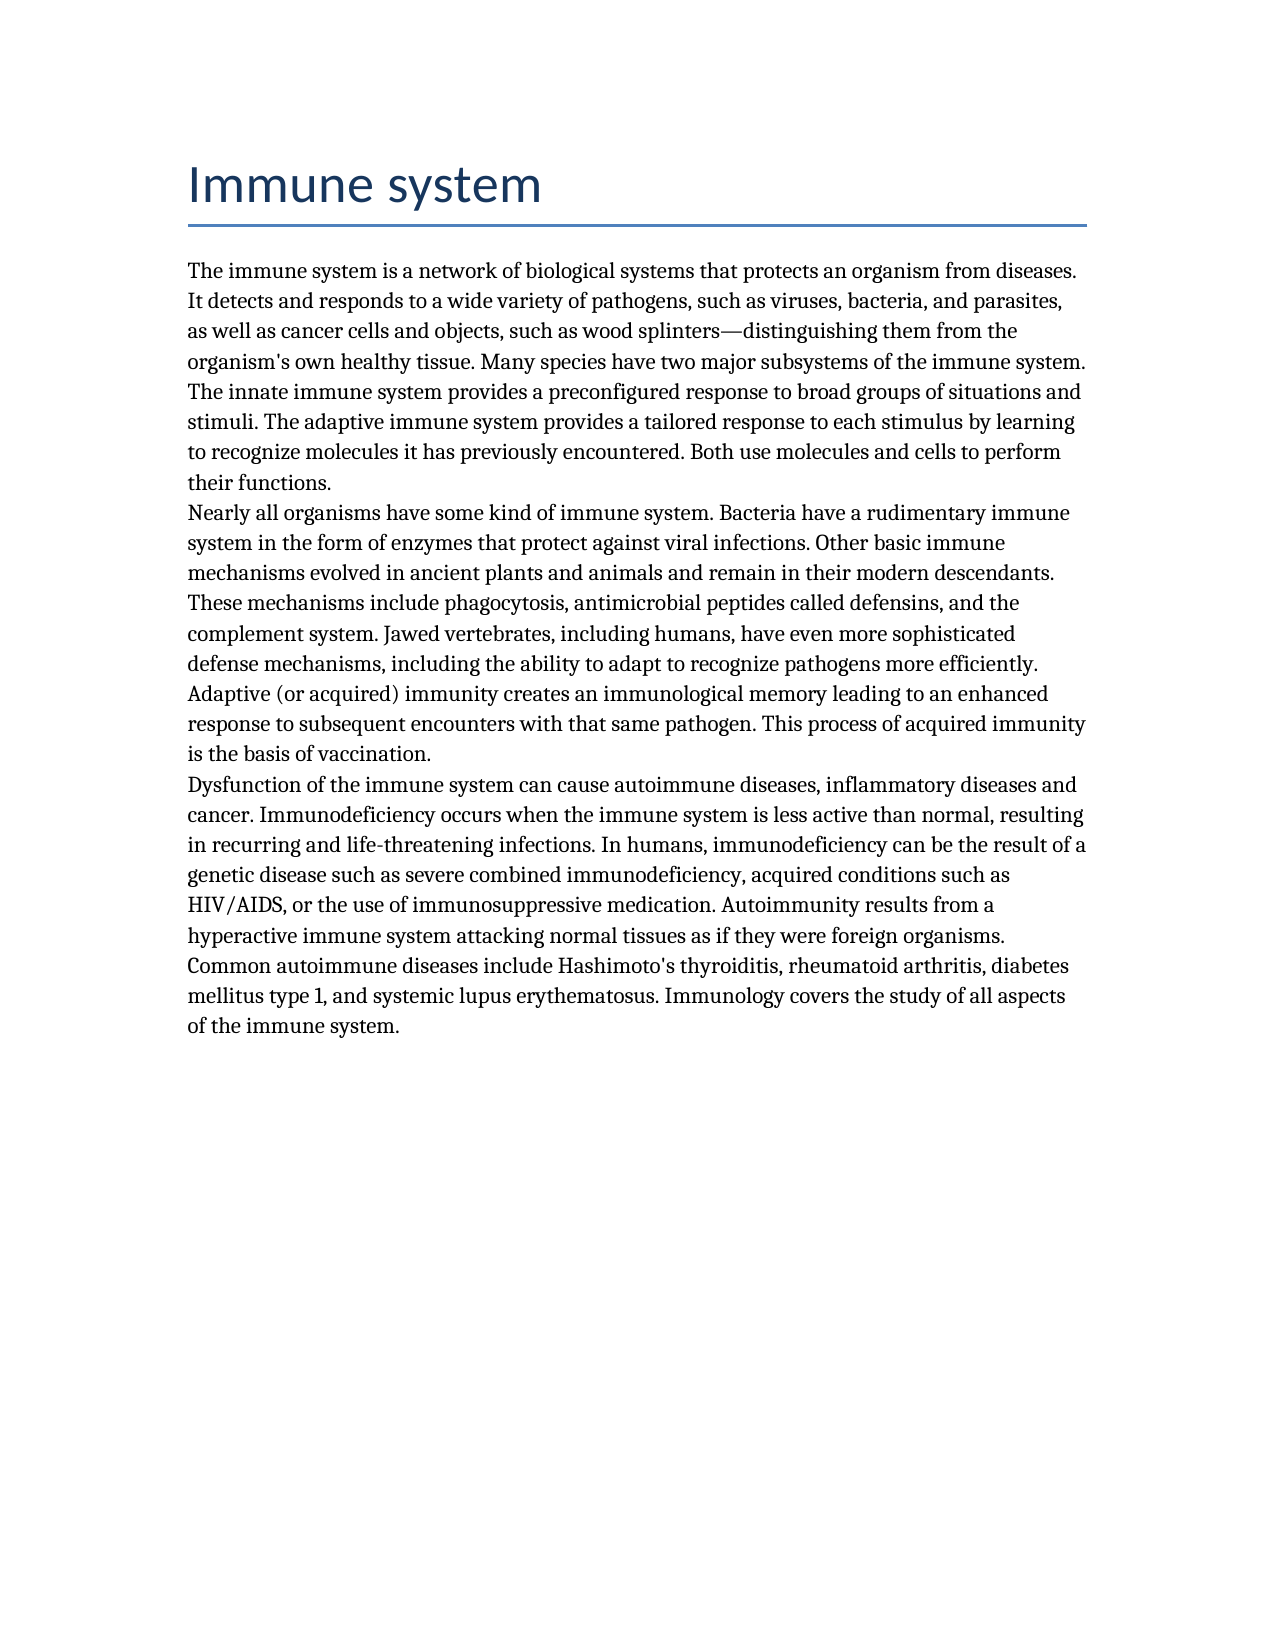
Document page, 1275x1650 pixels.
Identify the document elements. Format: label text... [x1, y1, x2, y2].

text The immune system is a network of biological systems that protects an organism from diseases. It detects and responds to a wide variety of pathogens, such as viruses, bacteria, and parasites, as well as cancer cells and objects, such as wood splinters—distinguishing them from the organism's own healthy tissue. Many species have two major subsystems of the immune system. The innate immune system provides a preconfigured response to broad groups of situations and stimuli. The adaptive immune system provides a tailored response to each stimulus by learning to recognize molecules it has previously encountered. Both use molecules and cells to perform their functions. Nearly all organisms have some kind of immune system. Bacteria have a rudimentary immune system in the form of enzymes that protect against viral infections. Other basic immune mechanisms evolved in ancient plants and animals and remain in their modern descendants. These mechanisms include phagocytosis, antimicrobial peptides called defensins, and the complement system. Jawed vertebrates, including humans, have even more sophisticated defense mechanisms, including the ability to adapt to recognize pathogens more efficiently. Adaptive (or acquired) immunity creates an immunological memory leading to an enhanced response to subsequent encounters with that same pathogen. This process of acquired immunity is the basis of vaccination. Dysfunction of the immune system can cause autoimmune diseases, inflammatory diseases and cancer. Immunodeficiency occurs when the immune system is less active than normal, resulting in recurring and life-threatening infections. In humans, immunodeficiency can be the result of a genetic disease such as severe combined immunodeficiency, acquired conditions such as HIV/AIDS, or the use of immunosuppressive medication. Autoimmunity results from a hyperactive immune system attacking normal tissues as if they were foreign organisms. Common autoimmune diseases include Hashimoto's thyroiditis, rheumatoid arthritis, diabetes mellitus type 1, and systemic lupus erythematosus. Immunology covers the study of all aspects of the immune system. [187, 258, 1087, 1039]
title Immune system [187, 150, 1087, 227]
